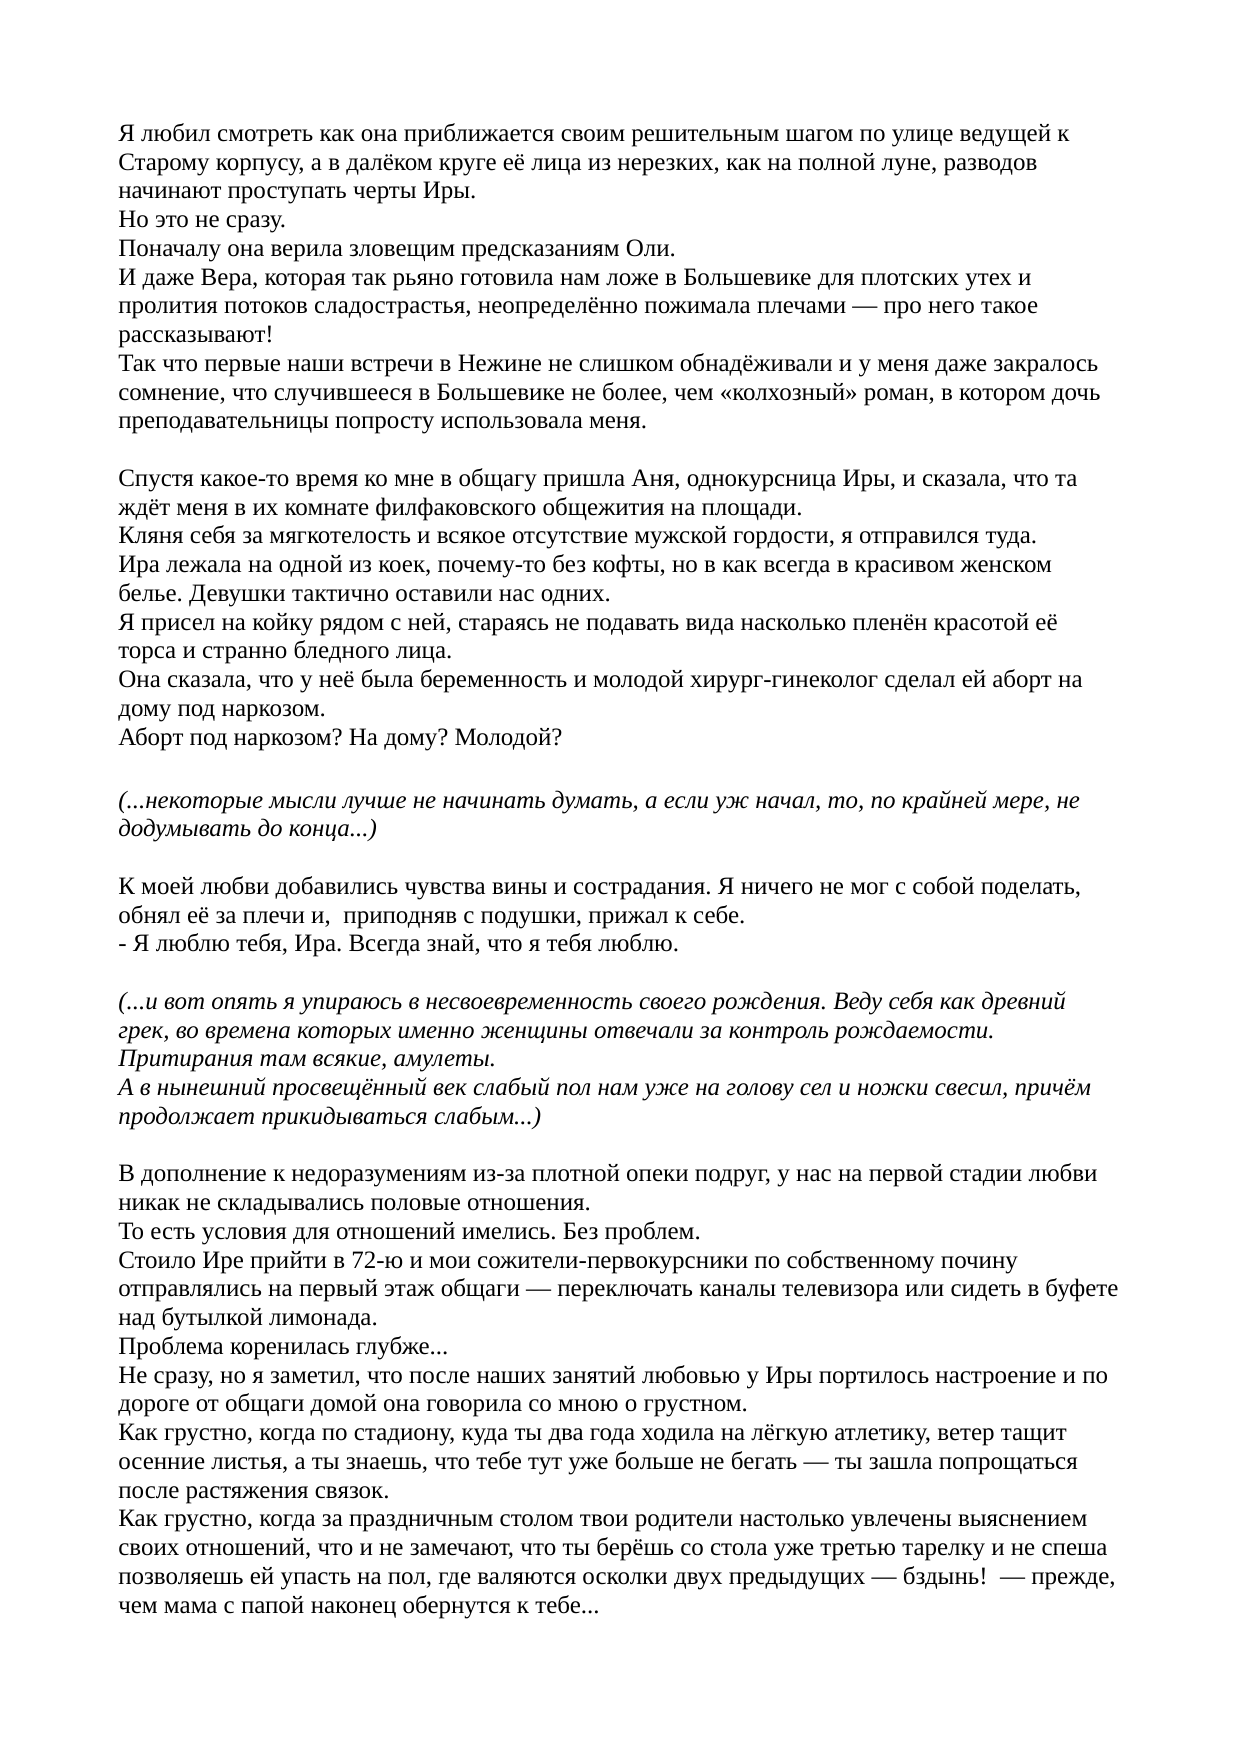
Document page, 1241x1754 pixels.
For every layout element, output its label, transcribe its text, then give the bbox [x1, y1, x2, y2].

text В дополнение к недоразумениям из-за плотной опеки подруг, у нас на первой стадии любви никак не складывались половые отношения. [118, 1158, 1122, 1216]
text Спустя какое-то время ко мне в общагу пришла Аня, однокурсница Иры, и сказала, что та ждёт меня в их комнате филфаковского общежития на площади. [118, 463, 1122, 521]
text Как грустно, когда за праздничным столом твои родители настолько увлечены выяснением своих отношений, что и не замечают, что ты берёшь со стола уже третью тарелку и не спеша позволяешь ей упасть на пол, где валяются осколки двух предыдущих — бздынь! — прежде, чем мама с папой наконец обернутся к тебе... [118, 1503, 1122, 1618]
text Кляня себя за мягкотелость и всякое отсутствие мужской гордости, я отправился туда. [118, 521, 1122, 549]
text Ира лежала на одной из коек, почему-то без кофты, но в как всегда в красивом женском белье. Девушки тактично оставили нас одних. [118, 549, 1122, 607]
text Не сразу, но я заметил, что после наших занятий любовью у Иры портилось настроение и по дороге от общаги домой она говорила со мною о грустном. [118, 1360, 1122, 1417]
text Так что первые наши встречи в Нежине не слишком обнадёживали и у меня даже закралось сомнение, что случившееся в Большевике не более, чем «колхозный» роман, в котором дочь преподавательницы попросту использовала меня. [118, 348, 1122, 434]
text Но это не сразу. [118, 204, 1122, 233]
text Аборт под наркозом? На дому? Молодой? [118, 722, 1122, 751]
text А в нынешний просвещённый век слабый пол нам уже на голову сел и ножки свесил, причём продолжает прикидываться слабым...) [118, 1072, 1122, 1130]
text Поначалу она верила зловещим предсказаниям Оли. [118, 233, 1122, 262]
text (...и вот опять я упираюсь в несвоевременность своего рождения. Веду себя как древний грек, во времена которых именно женщины отвечали за контроль рождаемости. Притирания там всякие, амулеты. [118, 986, 1122, 1072]
text И даже Вера, которая так рьяно готовила нам ложе в Большевике для плотских утех и пролития потоков сладострастья, неопределённо пожимала плечами — про него такое рассказывают! [118, 262, 1122, 348]
text (...некоторые мысли лучше не начинать думать, а если уж начал, то, по крайней мере, не додумывать до конца...) [118, 785, 1122, 842]
text Она сказала, что у неё была беременность и молодой хирург-гинеколог сделал ей аборт на дому под наркозом. [118, 664, 1122, 722]
text Проблема коренилась глубже... [118, 1331, 1122, 1360]
text Стоило Ире прийти в 72-ю и мои сожители-первокурсники по собственному почину отправлялись на первый этаж общаги — переключать каналы телевизора или сидеть в буфете над бутылкой лимонада. [118, 1245, 1122, 1331]
text - Я люблю тебя, Ира. Всегда знай, что я тебя люблю. [118, 928, 1122, 957]
text То есть условия для отношений имелись. Без проблем. [118, 1216, 1122, 1245]
text Как грустно, когда по стадиону, куда ты два года ходила на лёгкую атлетику, ветер тащит осенние листья, а ты знаешь, что тебе тут уже больше не бегать — ты зашла попрощаться после растяжения связок. [118, 1417, 1122, 1503]
text К моей любви добавились чувства вины и сострадания. Я ничего не мог с собой поделать, обнял её за плечи и, приподняв с подушки, прижал к себе. [118, 871, 1122, 928]
text Я любил смотреть как она приближается своим решительным шагом по улице ведущей к Старому корпусу, а в далёком круге её лица из нерезких, как на полной луне, разводов начинают проступать черты Иры. [118, 118, 1122, 204]
text Я присел на койку рядом с ней, стараясь не подавать вида насколько пленён красотой её торса и странно бледного лица. [118, 607, 1122, 664]
